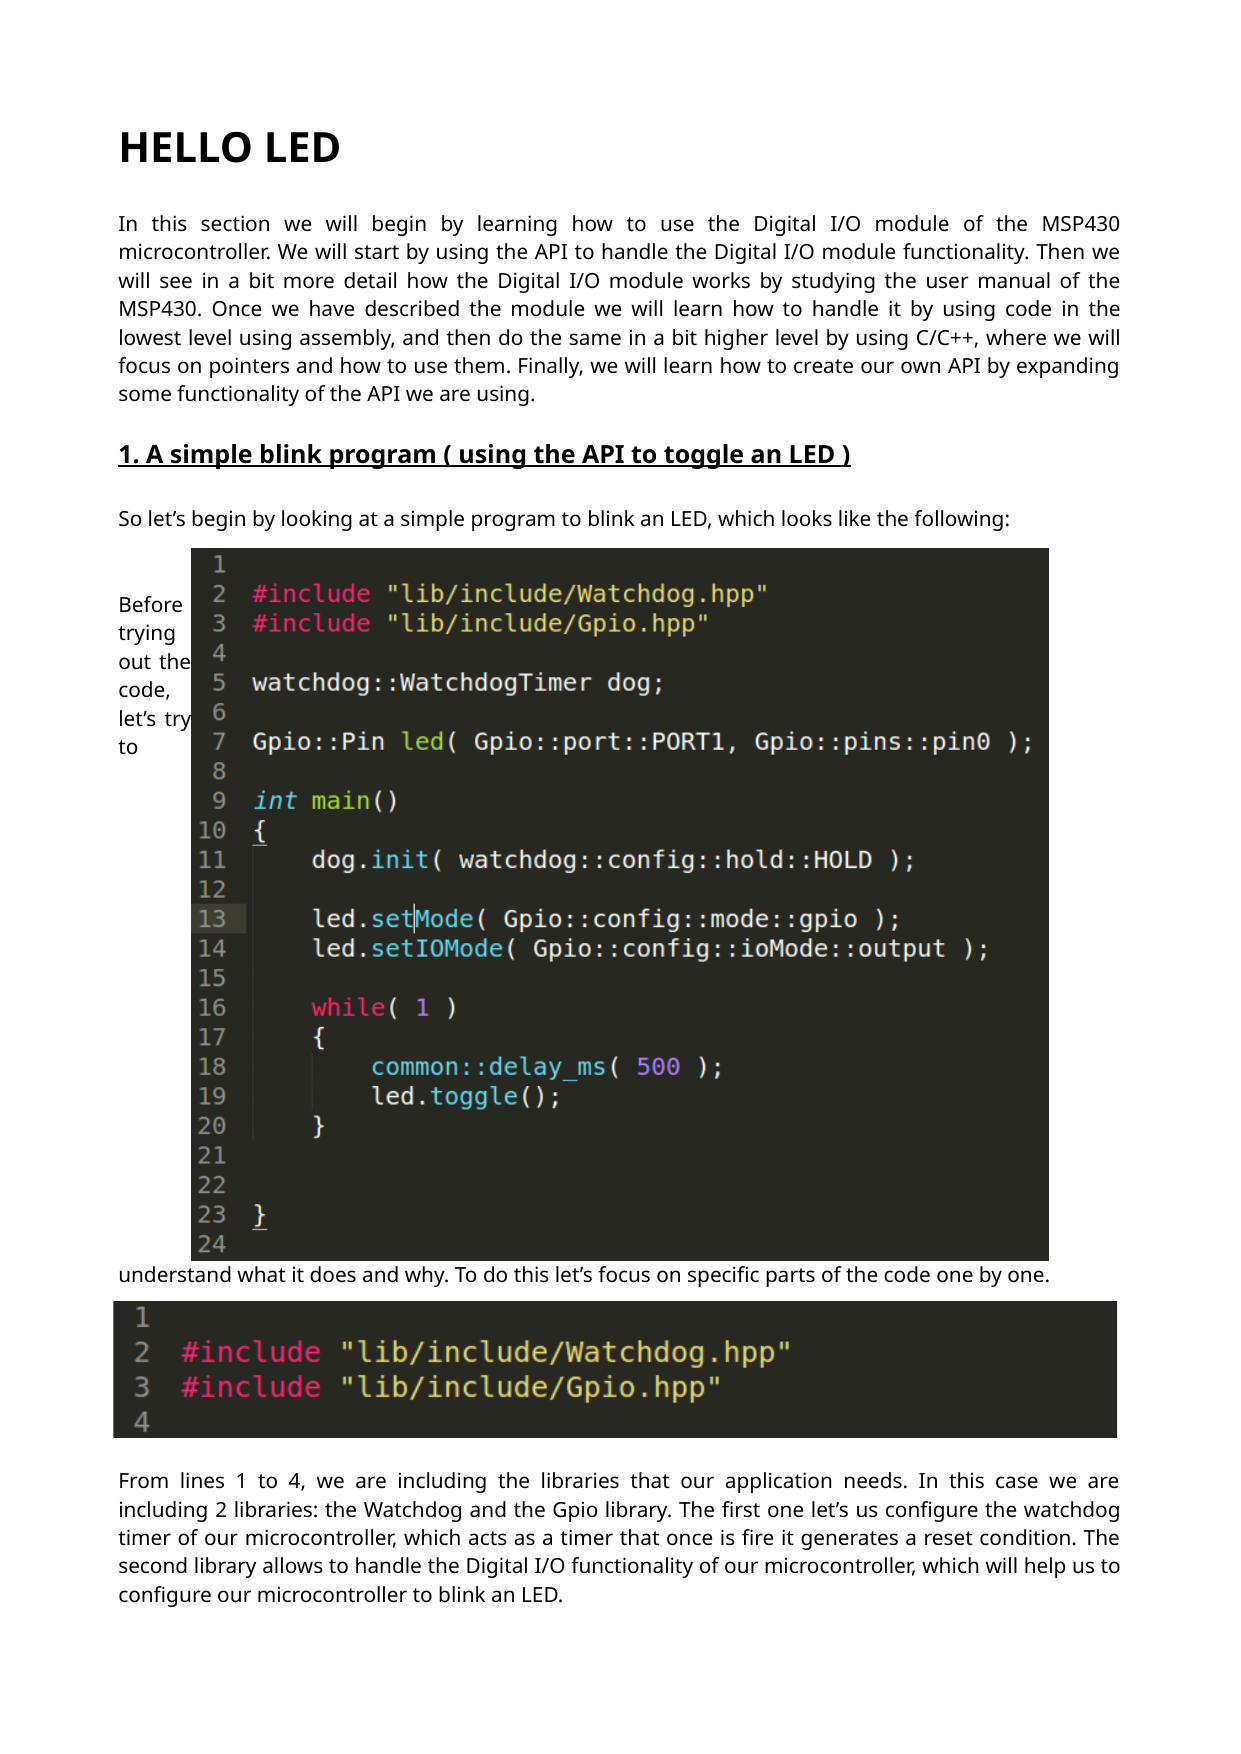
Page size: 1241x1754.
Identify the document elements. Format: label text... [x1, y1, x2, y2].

text Before trying out the code, let’s try to understand what it does and why. To do this let’s focus on specific parts of the code one by one. [118, 590, 1122, 1289]
picture [113, 1301, 1118, 1438]
text From lines 1 to 4, we are including the libraries that our application needs. In this case we are including 2 libraries: the Watchdog and the Gpio library. The first one let’s us configure the watchdog timer of our microcontroller, which acts as a timer that once is fire it generates a reset condition. The second library allows to handle the Digital I/O functionality of our microcontroller, which will help us to configure our microcontroller to blink an LED. [118, 1466, 1122, 1608]
text 1. A simple blink program ( using the API to toggle an LED ) [118, 436, 1122, 471]
picture [191, 548, 1049, 1261]
text HELLO LED [118, 118, 1122, 175]
text In this section we will begin by learning how to use the Digital I/O module of the MSP430 microcontroller. We will start by using the API to handle the Digital I/O module functionality. Then we will see in a bit more detail how the Digital I/O module works by studying the user manual of the MSP430. Once we have described the module we will learn how to handle it by using code in the lowest level using assembly, and then do the same in a bit higher level by using C/C++, where we will focus on pointers and how to use them. Finally, we will learn how to create our own API by expanding some functionality of the API we are using. [118, 209, 1122, 408]
text So let’s begin by looking at a simple program to blink an LED, which looks like the following: [118, 504, 1122, 533]
